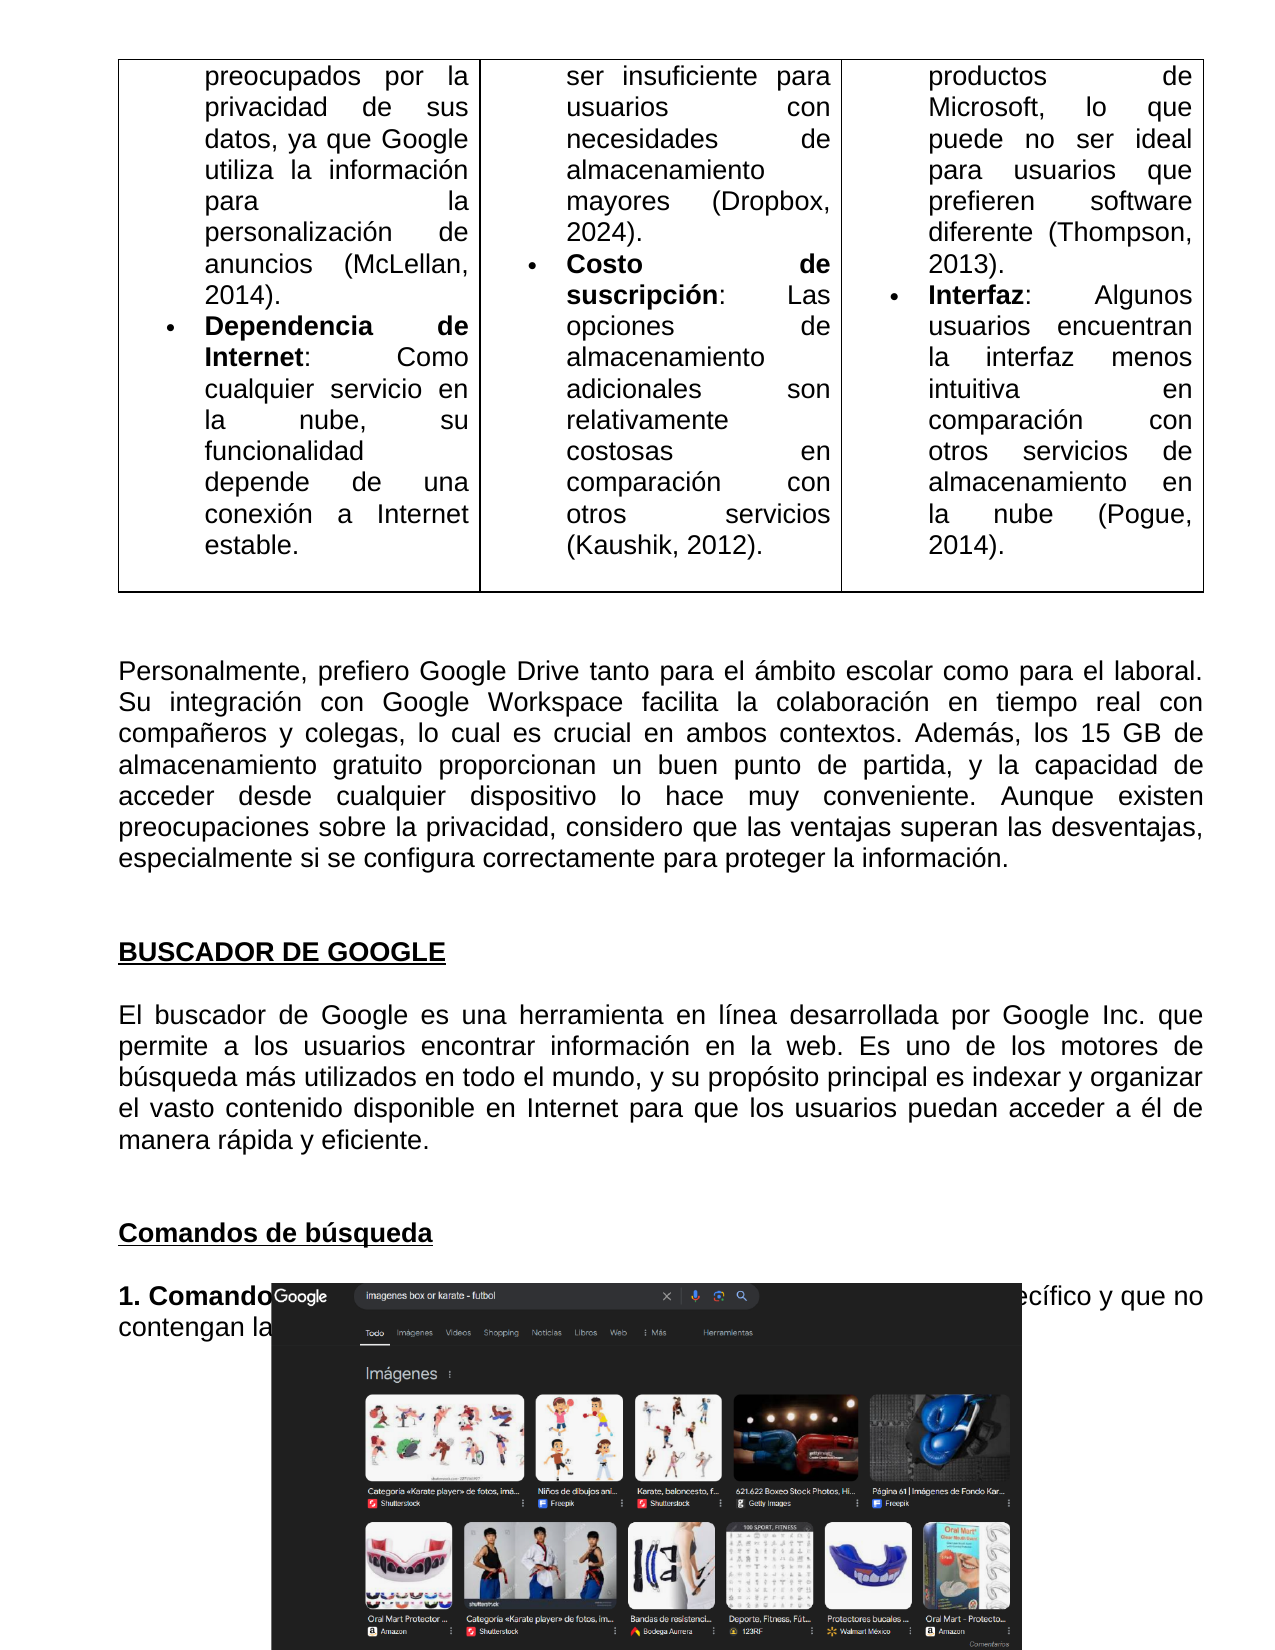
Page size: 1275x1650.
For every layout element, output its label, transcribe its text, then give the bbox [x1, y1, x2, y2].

table_cell Desventajas: Dependencia de Microsoft: Su plena funcionalidad está mejor aprovechada si se utilizan otros productos de Microsoft, lo que puede no ser ideal para usuarios que prefieren software diferente (Thompson, 2013). Interfaz: Algunos usuarios encuentran la interfaz menos intuitiva en comparación con otros servicios de almacenamiento en la nube (Pogue, 2014). [842, 60, 1203, 591]
text 1. Comando “or” : Para encontrar todas las imágenes de un tema en específico y que no contengan la palabra de otro tema en específico. [118, 1280, 1205, 1342]
table_cell Desventajas: Espacio gratuito limitado: Solo ofrece 2 GB de almacenamiento gratuito, lo que puede ser insuficiente para usuarios con necesidades de almacenamiento mayores (Dropbox, 2024). Costo de suscripción: Las opciones de almacenamiento adicionales son relativamente costosas en comparación con otros servicios (Kaushik, 2012). [481, 60, 841, 591]
table_cell Desventajas: Privacidad: Aunque Google tiene políticas de seguridad sólidas, algunos usuarios pueden estar preocupados por la privacidad de sus datos, ya que Google utiliza la información para la personalización de anuncios (McLellan, 2014). Dependencia de Internet: Como cualquier servicio en la nube, su funcionalidad depende de una conexión a Internet estable. [119, 60, 479, 591]
text Comandos de búsqueda [118, 1217, 1205, 1249]
text Personalmente, prefiero Google Drive tanto para el ámbito escolar como para el laboral. Su integración con Google Workspace facilita la colaboración en tiempo real con compañeros y colegas, lo cual es crucial en ambos contextos. Además, los 15 GB de almacenamiento gratuito proporcionan un buen punto de partida, y la capacidad de acceder desde cualquier dispositivo lo hace muy conveniente. Aunque existen preocupaciones sobre la privacidad, considero que las ventajas superan las desventajas, especialmente si se configura correctamente para proteger la información. [118, 655, 1205, 874]
text BUSCADOR DE GOOGLE [118, 936, 1205, 967]
text El buscador de Google es una herramienta en línea desarrollada por Google Inc. que permite a los usuarios encontrar información en la web. Es uno de los motores de búsqueda más utilizados en todo el mundo, y su propósito principal es indexar y organizar el vasto contenido disponible en Internet para que los usuarios puedan acceder a él de manera rápida y eficiente. [118, 999, 1205, 1155]
